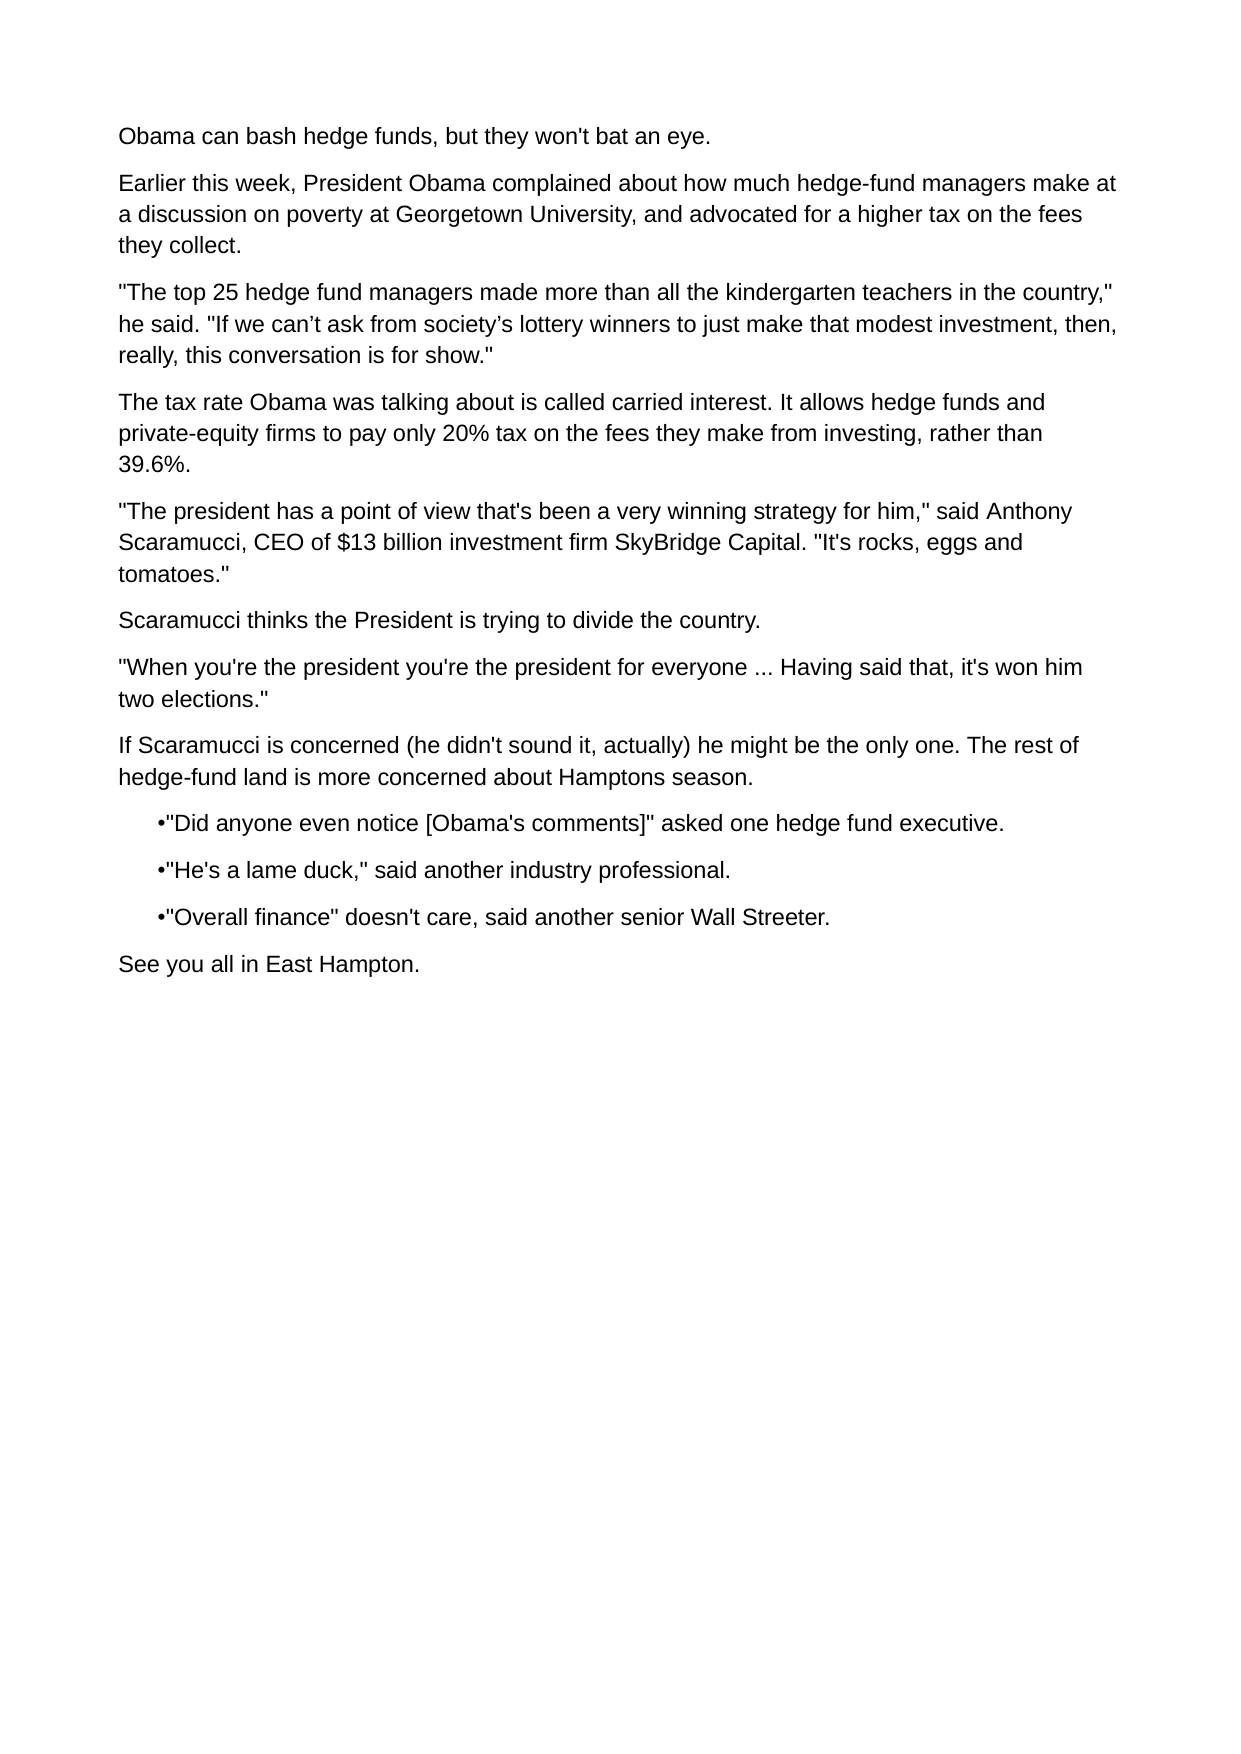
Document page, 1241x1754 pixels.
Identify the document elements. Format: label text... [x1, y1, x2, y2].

text If Scaramucci is concerned (he didn't sound it, actually) he might be the only one. The rest of hedge-fund land is more concerned about Hamptons season. [118, 727, 1122, 790]
text See you all in East Hampton. [118, 946, 1122, 977]
list "Overall finance" doesn't care, said another senior Wall Streeter. [118, 899, 1122, 931]
text Obama can bash hedge funds, but they won't bat an eye. [118, 118, 1122, 149]
text The tax rate Obama was talking about is called carried interest. It allows hedge funds and private-equity firms to pay only 20% tax on the fees they make from investing, rather than 39.6%. [118, 384, 1122, 477]
list "Did anyone even notice [Obama's comments]" asked one hedge fund executive. [118, 806, 1122, 837]
list "He's a lame duck," said another industry professional. [118, 852, 1122, 884]
text "When you're the president you're the president for everyone ... Having said that, it's won him two elections." [118, 649, 1122, 712]
text "The president has a point of view that's been a very winning strategy for him," said Anthony Scaramucci, CEO of $13 billion investment firm SkyBridge Capital. "It's rocks, eggs and tomatoes." [118, 493, 1122, 587]
text Earlier this week, President Obama complained about how much hedge-fund managers make at a discussion on poverty at Georgetown University, and advocated for a higher tax on the fees they collect. [118, 165, 1122, 259]
text Scaramucci thinks the President is trying to divide the country. [118, 602, 1122, 634]
text "The top 25 hedge fund managers made more than all the kindergarten teachers in the country," he said. "If we can’t ask from society’s lottery winners to just make that modest investment, then, really, this conversation is for show." [118, 274, 1122, 368]
